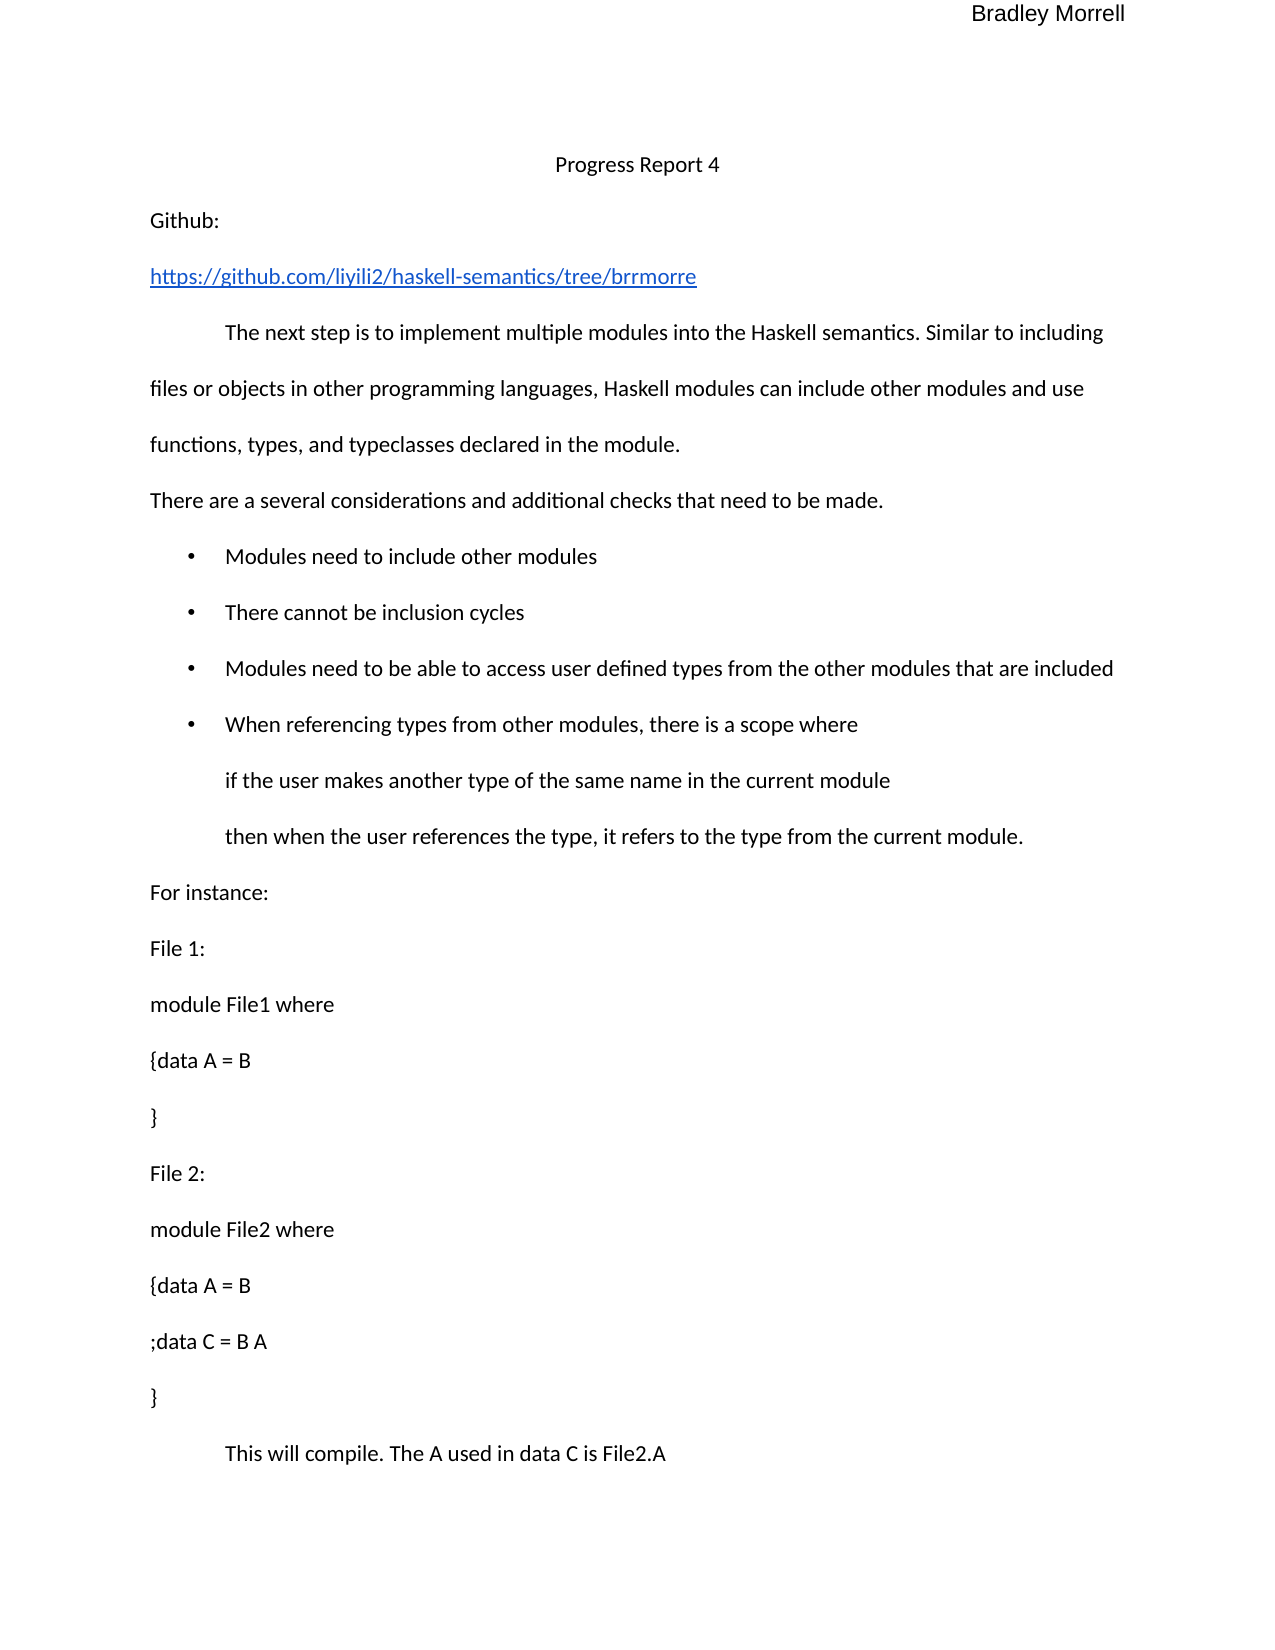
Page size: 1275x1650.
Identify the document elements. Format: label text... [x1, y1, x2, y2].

list if the user makes another type of the same name in the current module [187, 766, 1125, 794]
text ;data C = B A [150, 1327, 1125, 1355]
text {data A = B [150, 1047, 1125, 1075]
list There cannot be inclusion cycles [187, 598, 1125, 626]
text There are a several considerations and additional checks that need to be made. [150, 486, 1125, 514]
text File 2: [150, 1159, 1125, 1187]
text module File1 where [150, 991, 1125, 1019]
text For instance: [150, 878, 1125, 907]
text } [150, 1383, 1125, 1411]
text } [150, 1103, 1125, 1131]
text File 1: [150, 934, 1125, 963]
text Github: [150, 206, 1125, 234]
list Modules need to be able to access user defined types from the other modules that are included [187, 654, 1125, 682]
list then when the user references the type, it refers to the type from the current module. [187, 822, 1125, 851]
text module File2 where [150, 1215, 1125, 1243]
text The next step is to implement multiple modules into the Haskell semantics. Similar to including files or objects in other programming languages, Haskell modules can include other modules and use functions, types, and typeclasses declared in the module. [150, 318, 1125, 458]
text {data A = B [150, 1271, 1125, 1299]
text Progress Report 4 [150, 150, 1125, 178]
list Modules need to include other modules [187, 542, 1125, 570]
text https://github.com/liyili2/haskell-semantics/tree/brrmorre [150, 262, 1125, 290]
list When referencing types from other modules, there is a scope where [187, 710, 1125, 738]
text This will compile. The A used in data C is File2.A [150, 1439, 1125, 1467]
